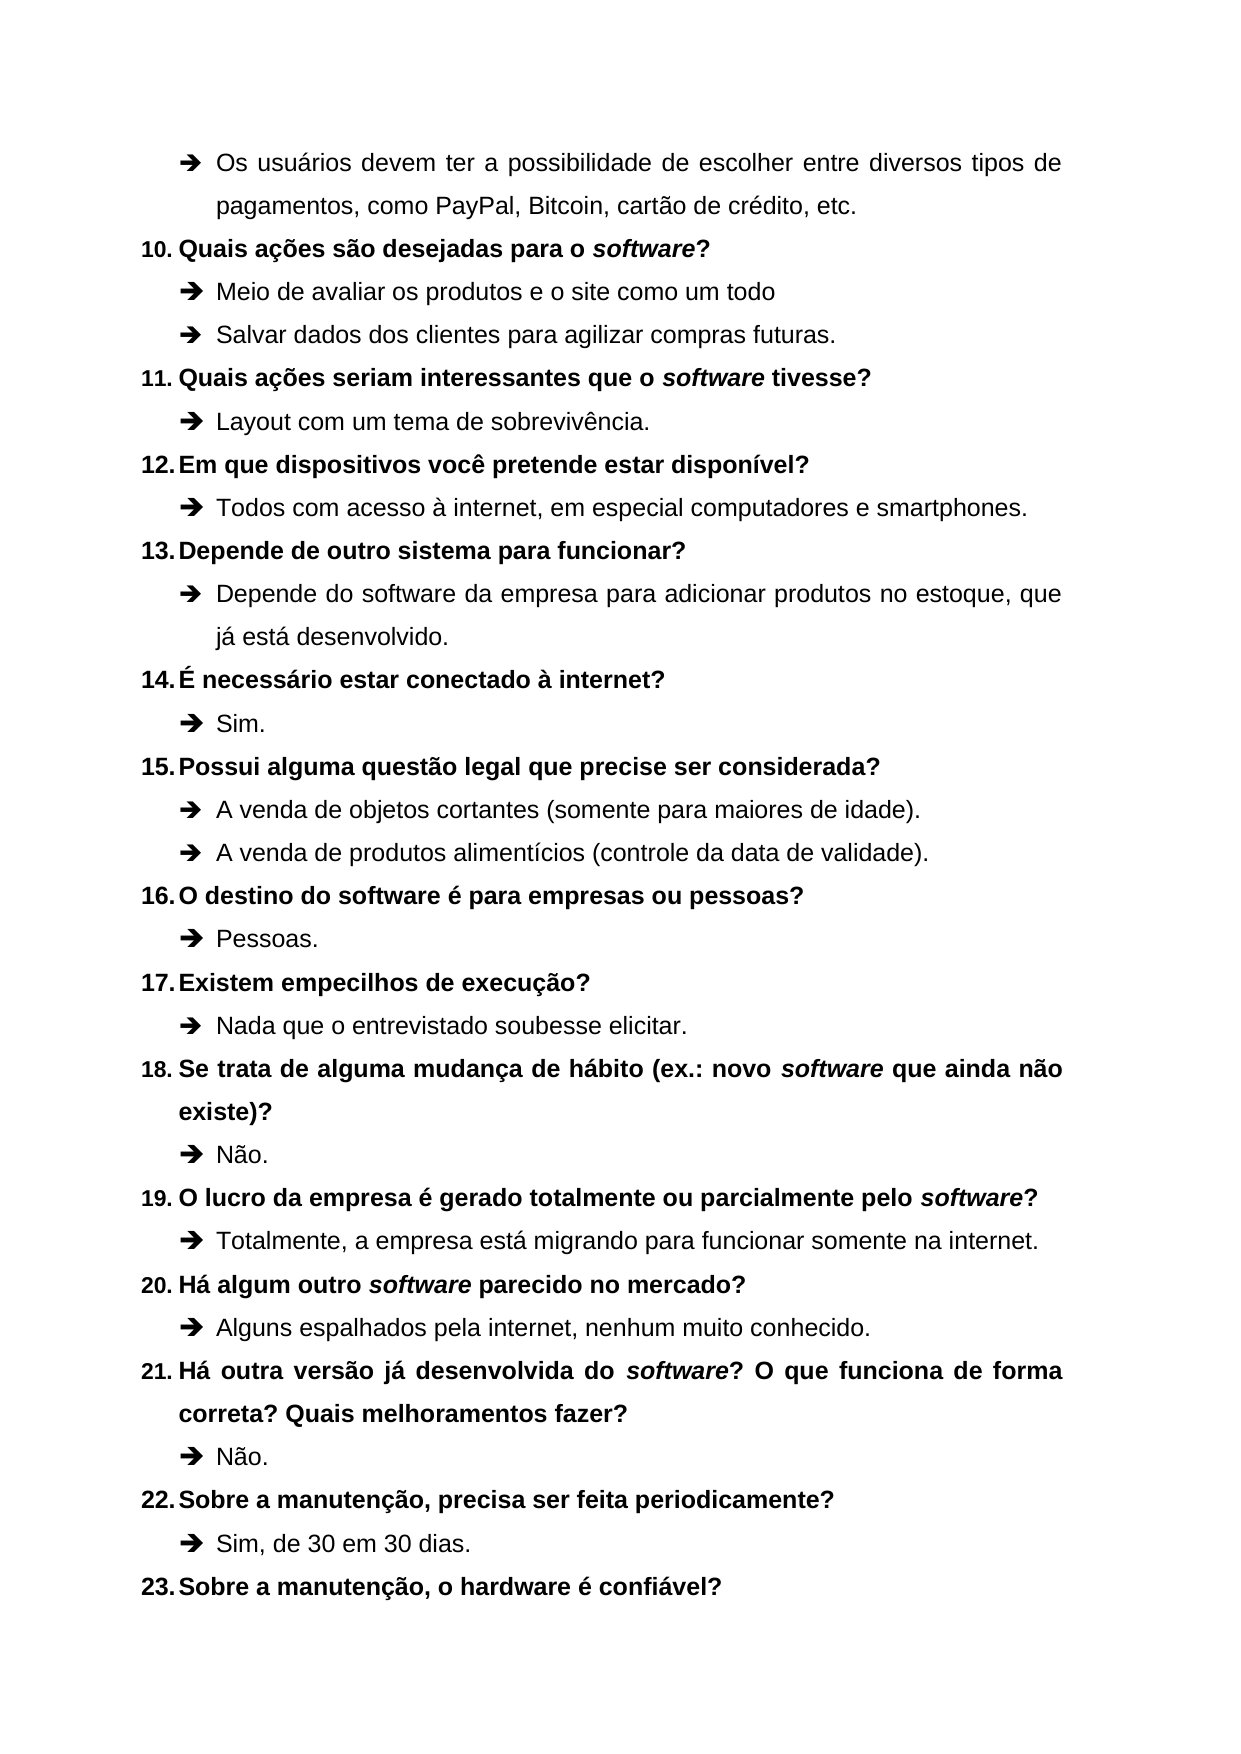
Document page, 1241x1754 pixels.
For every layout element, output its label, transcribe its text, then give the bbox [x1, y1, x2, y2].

list Depende de outro sistema para funcionar? [141, 536, 1063, 565]
list Depende do software da empresa para adicionar produtos no estoque, que já está desenvolvido. [178, 579, 1063, 651]
list É necessário estar conectado à internet? [141, 665, 1063, 694]
list O destino do software é para empresas ou pessoas? [141, 881, 1063, 910]
list O lucro da empresa é gerado totalmente ou parcialmente pelo software? [141, 1183, 1063, 1212]
list Há algum outro software parecido no mercado? [141, 1269, 1063, 1298]
list Os usuários devem ter a possibilidade de escolher entre diversos tipos de pagamentos, como PayPal, Bitcoin, cartão de crédito, etc. [178, 148, 1063, 219]
list Existem empecilhos de execução? [141, 967, 1063, 996]
list Não. [178, 1442, 1063, 1471]
list Pessoas. [178, 924, 1063, 953]
list A venda de objetos cortantes (somente para maiores de idade). [178, 795, 1063, 824]
list Meio de avaliar os produtos e o site como um todo [178, 277, 1063, 306]
list Em que dispositivos você pretende estar disponível? [141, 450, 1063, 478]
list Totalmente, a empresa está migrando para funcionar somente na internet. [178, 1226, 1063, 1255]
list Alguns espalhados pela internet, nenhum muito conhecido. [178, 1313, 1063, 1342]
list Sobre a manutenção, precisa ser feita periodicamente? [141, 1485, 1063, 1514]
list Se trata de alguma mudança de hábito (ex.: novo software que ainda não existe)? [141, 1054, 1063, 1126]
list A venda de produtos alimentícios (controle da data de validade). [178, 838, 1063, 867]
list Sobre a manutenção, o hardware é confiável? [141, 1572, 1063, 1601]
list Salvar dados dos clientes para agilizar compras futuras. [178, 320, 1063, 349]
list Possui alguma questão legal que precise ser considerada? [141, 752, 1063, 781]
list Há outra versão já desenvolvida do software? O que funciona de forma correta? Quais melhoramentos fazer? [141, 1356, 1063, 1428]
list Layout com um tema de sobrevivência. [178, 406, 1063, 435]
list Todos com acesso à internet, em especial computadores e smartphones. [178, 493, 1063, 522]
list Não. [178, 1140, 1063, 1169]
list Quais ações seriam interessantes que o software tivesse? [141, 363, 1063, 392]
list Sim. [178, 708, 1063, 737]
list Nada que o entrevistado soubesse elicitar. [178, 1011, 1063, 1039]
list Quais ações são desejadas para o software? [141, 234, 1063, 263]
list Sim, de 30 em 30 dias. [178, 1528, 1063, 1557]
